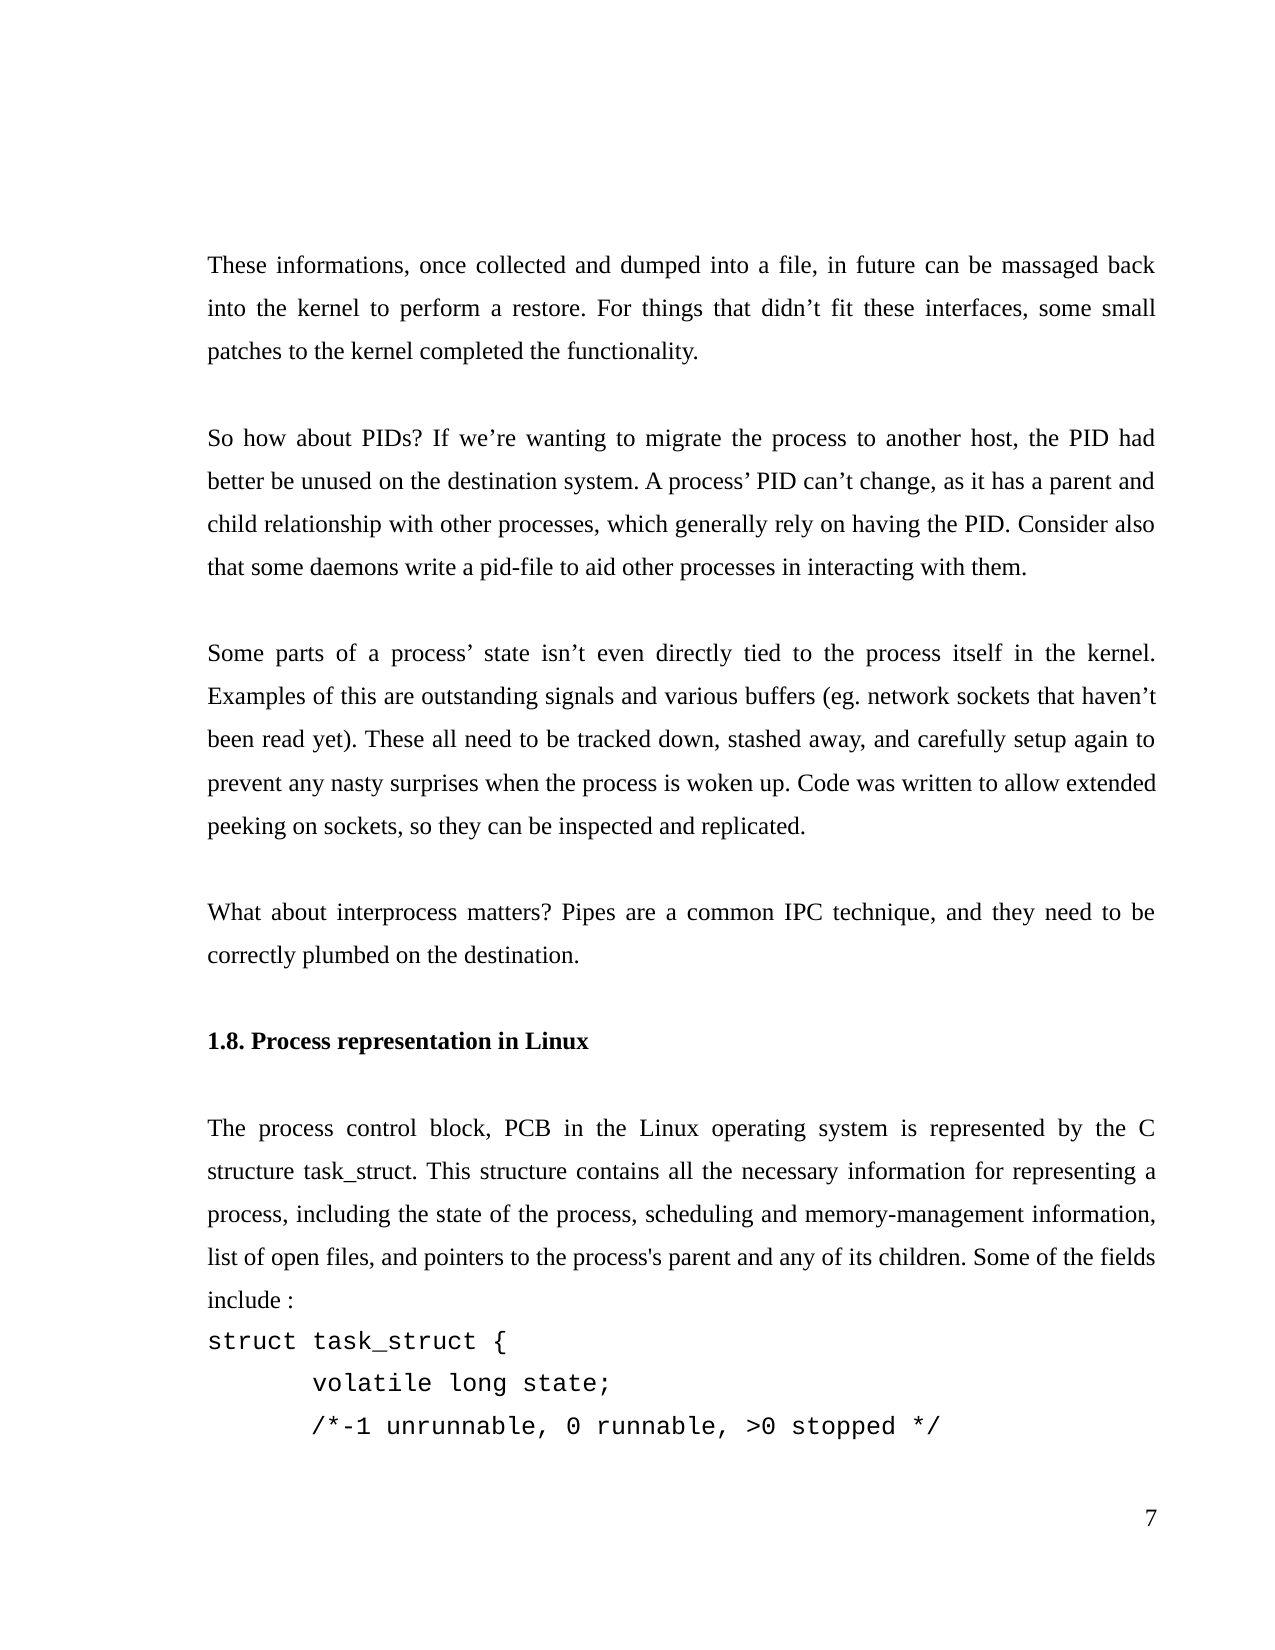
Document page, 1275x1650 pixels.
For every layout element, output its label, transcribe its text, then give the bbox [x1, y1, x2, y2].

text /*-1 unrunnable, 0 runnable, >0 stopped */ [207, 1413, 1157, 1442]
text So how about PIDs? If we’re wanting to migrate the process to another host, the PID had better be unused on the destination system. A process’ PID can’t change, as it has a parent and child relationship with other processes, which generally rely on having the PID. Consider also that some daemons write a pid-file to aid other processes in interacting with them. [207, 423, 1157, 581]
text What about interprocess matters? Pipes are a common IPC technique, and they need to be correctly plumbed on the destination. [207, 897, 1157, 969]
subtitle 1.8. Process representation in Linux [207, 1026, 1157, 1055]
text Some parts of a process’ state isn’t even directly tied to the process itself in the kernel. Examples of this are outstanding signals and various buffers (eg. network sockets that haven’t been read yet). These all need to be tracked down, stashed away, and carefully setup again to prevent any nasty surprises when the process is woken up. Code was written to allow extended peeking on sockets, so they can be inspected and replicated. [207, 638, 1157, 839]
text The process control block, PCB in the Linux operating system is represented by the C structure task_struct. This structure contains all the necessary information for representing a process, including the state of the process, scheduling and memory-management information, list of open files, and pointers to the process's parent and any of its children. Some of the fields include : [207, 1113, 1157, 1314]
text volatile long state; [207, 1371, 1157, 1399]
text struct task_struct { [207, 1328, 1157, 1357]
text These informations, once collected and dumped into a file, in future can be massaged back into the kernel to perform a restore. For things that didn’t fit these interfaces, some small patches to the kernel completed the functionality. [207, 250, 1157, 365]
